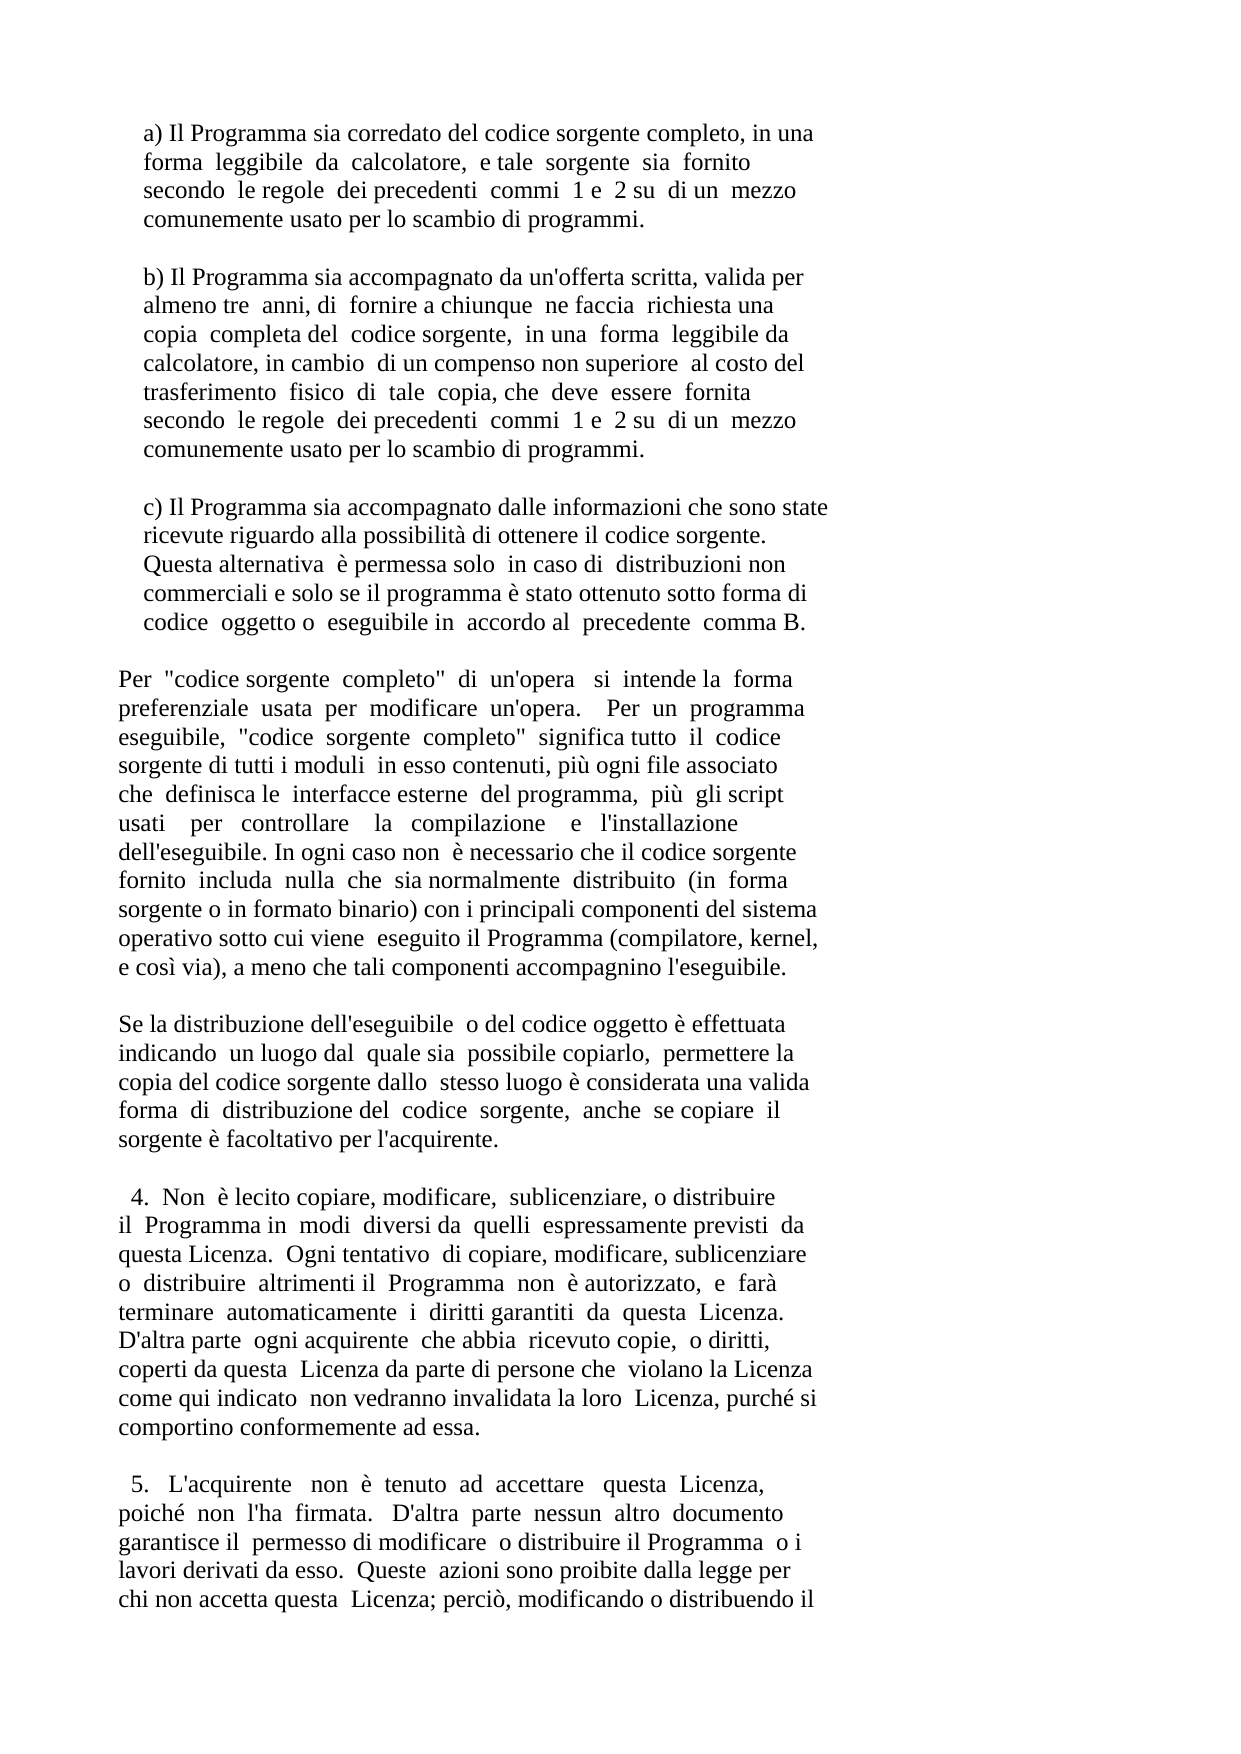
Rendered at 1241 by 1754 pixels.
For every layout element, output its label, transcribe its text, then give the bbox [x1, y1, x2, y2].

text eseguibile, "codice sorgente completo" significa tutto il codice [118, 722, 1122, 751]
text b) Il Programma sia accompagnato da un'offerta scritta, valida per [118, 262, 1122, 291]
text trasferimento fisico di tale copia, che deve essere fornita [118, 377, 1122, 406]
text copia del codice sorgente dallo stesso luogo è considerata una valida [118, 1067, 1122, 1096]
text questa Licenza. Ogni tentativo di copiare, modificare, sublicenziare [118, 1239, 1122, 1268]
text forma leggibile da calcolatore, e tale sorgente sia fornito [118, 147, 1122, 176]
text secondo le regole dei precedenti commi 1 e 2 su di un mezzo [118, 176, 1122, 204]
text che definisca le interfacce esterne del programma, più gli script [118, 779, 1122, 808]
text fornito includa nulla che sia normalmente distribuito (in forma [118, 866, 1122, 894]
text Per "codice sorgente completo" di un'opera si intende la forma [118, 664, 1122, 693]
text sorgente o in formato binario) con i principali componenti del sistema [118, 894, 1122, 923]
text e così via), a meno che tali componenti accompagnino l'eseguibile. [118, 952, 1122, 981]
text comunemente usato per lo scambio di programmi. [118, 434, 1122, 463]
text commerciali e solo se il programma è stato ottenuto sotto forma di [118, 578, 1122, 607]
text comunemente usato per lo scambio di programmi. [118, 204, 1122, 233]
text 5. L'acquirente non è tenuto ad accettare questa Licenza, [118, 1469, 1122, 1498]
text dell'eseguibile. In ogni caso non è necessario che il codice sorgente [118, 837, 1122, 866]
text usati per controllare la compilazione e l'installazione [118, 808, 1122, 837]
text lavori derivati da esso. Queste azioni sono proibite dalla legge per [118, 1556, 1122, 1584]
text indicando un luogo dal quale sia possibile copiarlo, permettere la [118, 1038, 1122, 1067]
text secondo le regole dei precedenti commi 1 e 2 su di un mezzo [118, 406, 1122, 434]
text garantisce il permesso di modificare o distribuire il Programma o i [118, 1527, 1122, 1556]
text almeno tre anni, di fornire a chiunque ne faccia richiesta una [118, 291, 1122, 319]
text sorgente è facoltativo per l'acquirente. [118, 1124, 1122, 1153]
text sorgente di tutti i moduli in esso contenuti, più ogni file associato [118, 751, 1122, 779]
text o distribuire altrimenti il Programma non è autorizzato, e farà [118, 1268, 1122, 1297]
text copia completa del codice sorgente, in una forma leggibile da [118, 319, 1122, 348]
text Se la distribuzione dell'eseguibile o del codice oggetto è effettuata [118, 1009, 1122, 1038]
text chi non accetta questa Licenza; perciò, modificando o distribuendo il [118, 1584, 1122, 1613]
text comportino conformemente ad essa. [118, 1412, 1122, 1441]
text D'altra parte ogni acquirente che abbia ricevuto copie, o diritti, [118, 1326, 1122, 1354]
text il Programma in modi diversi da quelli espressamente previsti da [118, 1211, 1122, 1239]
text terminare automaticamente i diritti garantiti da questa Licenza. [118, 1297, 1122, 1326]
text forma di distribuzione del codice sorgente, anche se copiare il [118, 1096, 1122, 1124]
text operativo sotto cui viene eseguito il Programma (compilatore, kernel, [118, 923, 1122, 952]
text codice oggetto o eseguibile in accordo al precedente comma B. [118, 607, 1122, 636]
text c) Il Programma sia accompagnato dalle informazioni che sono state [118, 492, 1122, 521]
text ricevute riguardo alla possibilità di ottenere il codice sorgente. [118, 521, 1122, 549]
text come qui indicato non vedranno invalidata la loro Licenza, purché si [118, 1383, 1122, 1412]
text 4. Non è lecito copiare, modificare, sublicenziare, o distribuire [118, 1182, 1122, 1211]
text poiché non l'ha firmata. D'altra parte nessun altro documento [118, 1498, 1122, 1527]
text preferenziale usata per modificare un'opera. Per un programma [118, 693, 1122, 722]
text a) Il Programma sia corredato del codice sorgente completo, in una [118, 118, 1122, 147]
text coperti da questa Licenza da parte di persone che violano la Licenza [118, 1354, 1122, 1383]
text Questa alternativa è permessa solo in caso di distribuzioni non [118, 549, 1122, 578]
text calcolatore, in cambio di un compenso non superiore al costo del [118, 348, 1122, 377]
